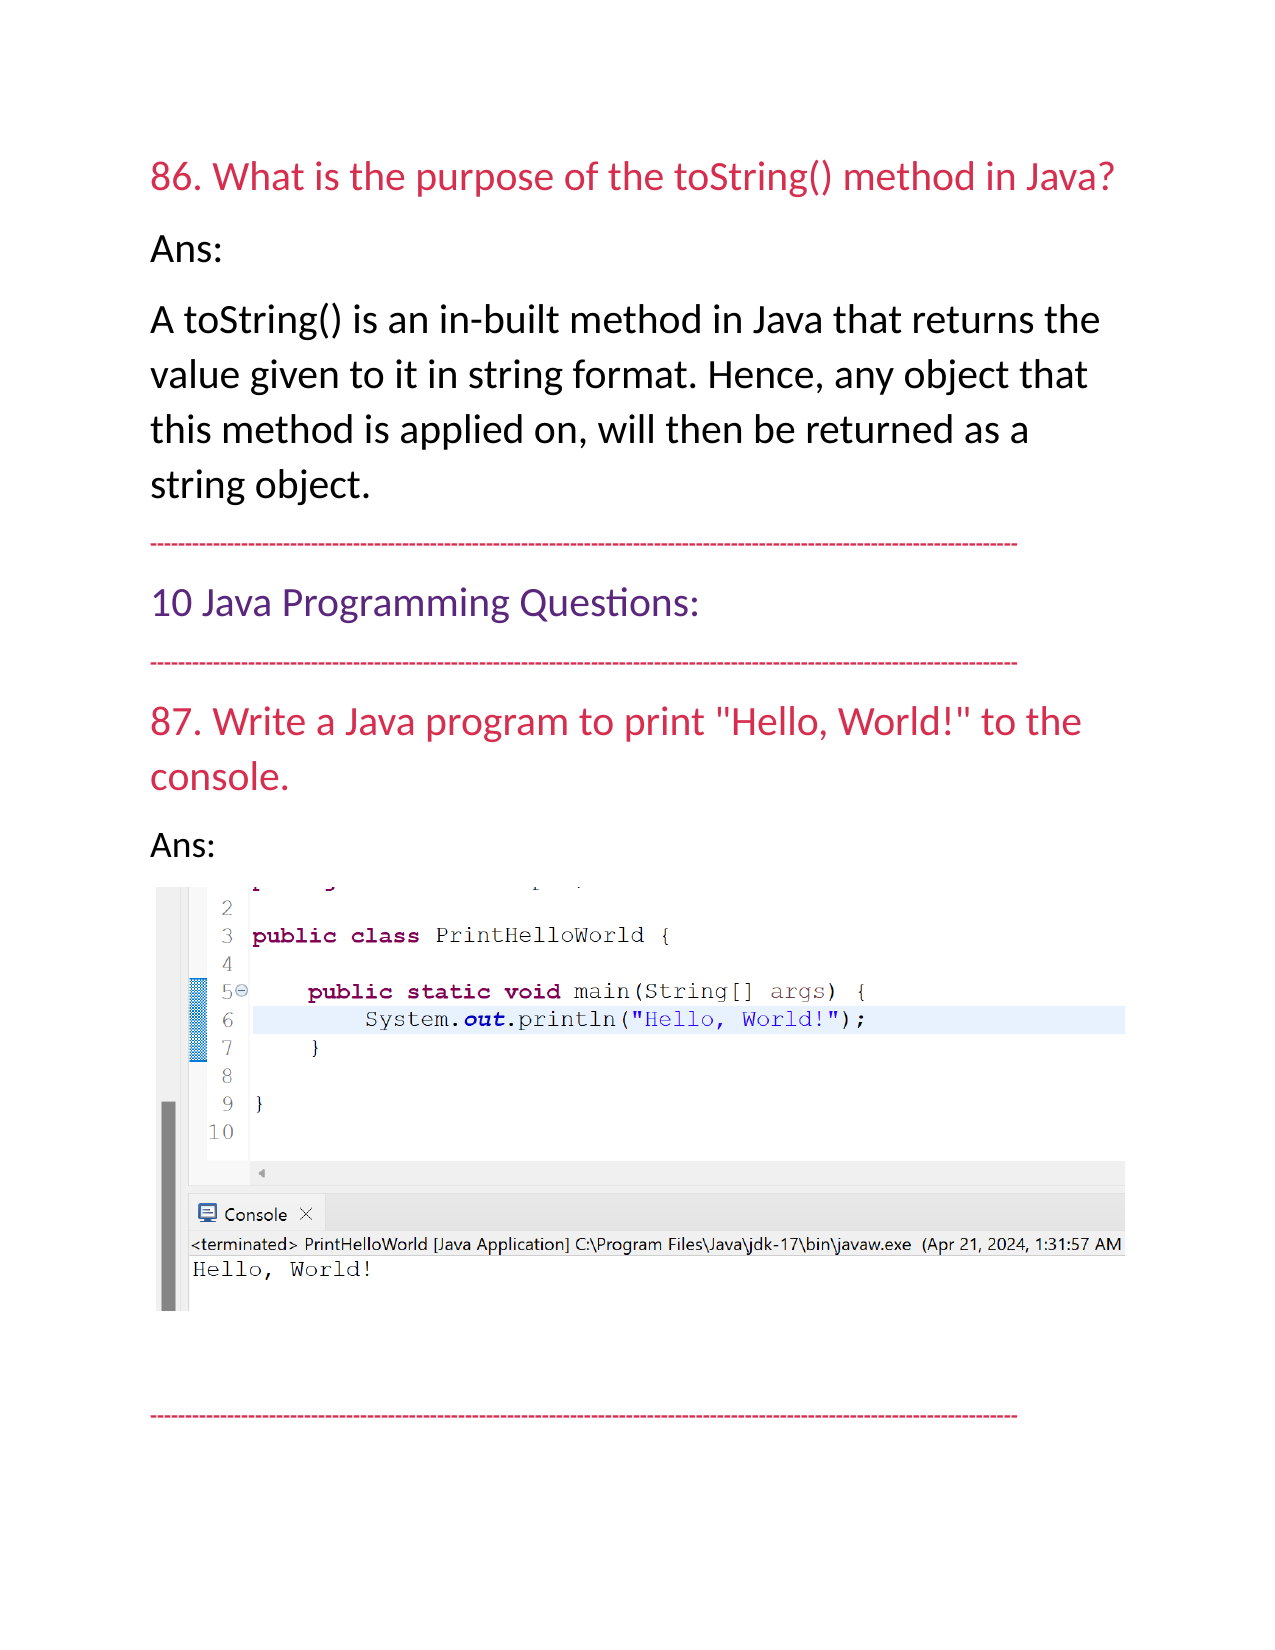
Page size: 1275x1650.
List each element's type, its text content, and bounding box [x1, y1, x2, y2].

text ---------------------------------------------------------------------------------------------------------------------------- [150, 648, 1125, 676]
text Ans: [150, 821, 1125, 867]
text Ans: [150, 222, 1125, 272]
text ---------------------------------------------------------------------------------------------------------------------------- [150, 1401, 1125, 1429]
text 86. What is the purpose of the toString() method in Java? [150, 150, 1125, 201]
text 87. Write a Java program to print "Hello, World!" to the console. [150, 695, 1125, 800]
picture [150, 887, 1125, 1311]
text ---------------------------------------------------------------------------------------------------------------------------- [150, 529, 1125, 557]
text 10 Java Programming Questions: [150, 576, 1125, 627]
text A toString() is an in-built method in Java that returns the value given to it in string format. Hence, any object that this method is applied on, will then be returned as a string object. [150, 293, 1125, 509]
